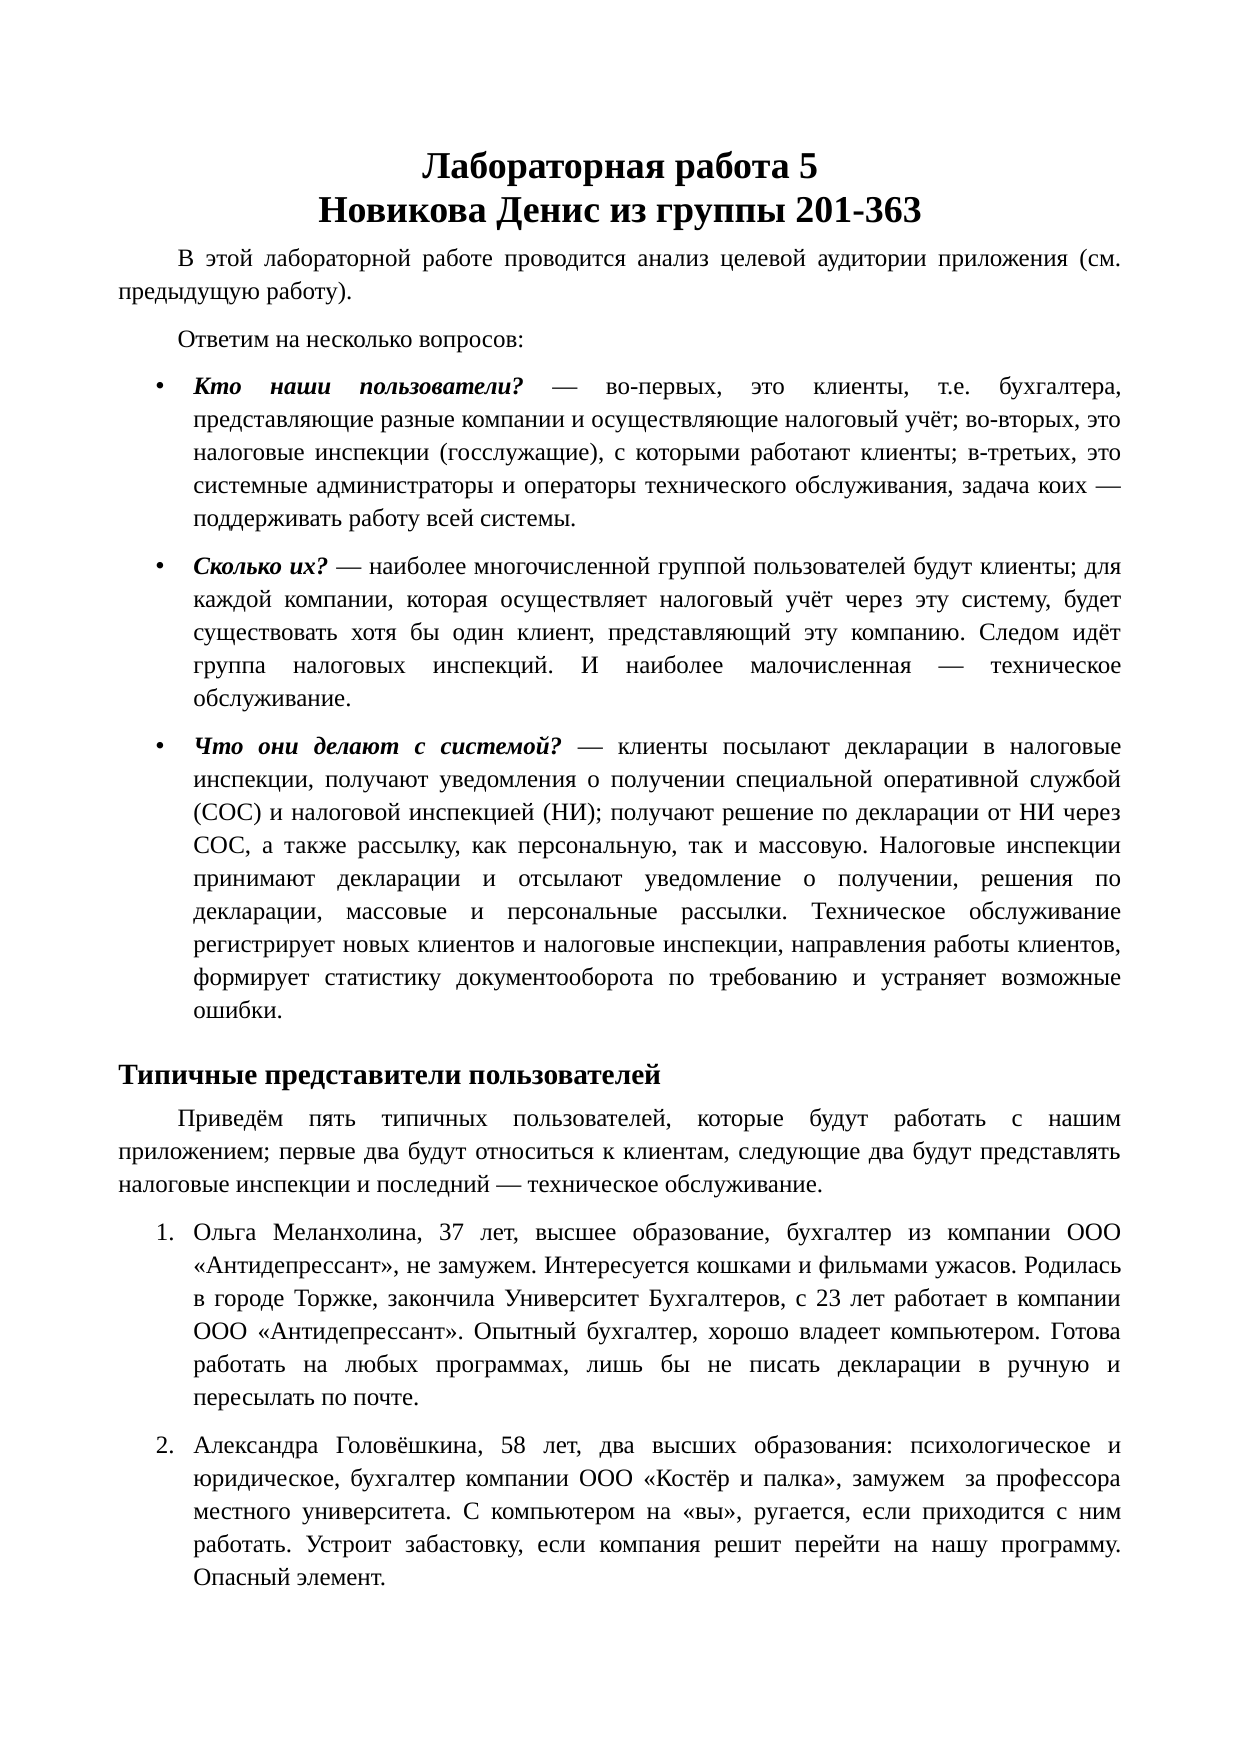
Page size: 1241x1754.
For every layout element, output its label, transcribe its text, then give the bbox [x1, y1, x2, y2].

subtitle Лабораторная работа 5 [118, 143, 1122, 187]
subtitle Новикова Денис из группы 201-363 [118, 187, 1122, 230]
list Кто наши пользователи? — во-первых, это клиенты, т.е. бухгалтера, представляющие разные компании и осуществляющие налоговый учёт; во-вторых, это налоговые инспекции (госслужащие), с которыми работают клиенты; в-третьих, это системные администраторы и операторы технического обслуживания, задача коих — поддерживать работу всей системы. [156, 371, 1122, 532]
text Ответим на несколько вопросов: [118, 324, 1122, 352]
list Что они делают с системой? — клиенты посылают декларации в налоговые инспекции, получают уведомления о получении специальной оперативной службой (СОС) и налоговой инспекцией (НИ); получают решение по декларации от НИ через СОС, а также рассылку, как персональную, так и массовую. Налоговые инспекции принимают декларации и отсылают уведомление о получении, решения по декларации, массовые и персональные рассылки. Техническое обслуживание регистрирует новых клиентов и налоговые инспекции, направления работы клиентов, формирует статистику документооборота по требованию и устраняет возможные ошибки. [156, 731, 1122, 1024]
list Ольга Меланхолина, 37 лет, высшее образование, бухгалтер из компании ООО «Антидепрессант», не замужем. Интересуется кошками и фильмами ужасов. Родилась в городе Торжке, закончила Университет Бухгалтеров, с 23 лет работает в компании ООО «Антидепрессант». Опытный бухгалтер, хорошо владеет компьютером. Готова работать на любых программах, лишь бы не писать декларации в ручную и пересылать по почте. [156, 1217, 1122, 1411]
subtitle Типичные представители пользователей [118, 1057, 1122, 1091]
text В этой лабораторной работе проводится анализ целевой аудитории приложения (см. предыдущую работу). [118, 243, 1122, 305]
text Приведём пять типичных пользователей, которые будут работать с нашим приложением; первые два будут относиться к клиентам, следующие два будут представлять налоговые инспекции и последний — техническое обслуживание. [118, 1103, 1122, 1198]
list Александра Головёшкина, 58 лет, два высших образования: психологическое и юридическое, бухгалтер компании ООО «Костёр и палка», замужем за профессора местного университета. С компьютером на «вы», ругается, если приходится с ним работать. Устроит забастовку, если компания решит перейти на нашу программу. Опасный элемент. [156, 1430, 1122, 1591]
list Сколько их? — наиболее многочисленной группой пользователей будут клиенты; для каждой компании, которая осуществляет налоговый учёт через эту систему, будет существовать хотя бы один клиент, представляющий эту компанию. Следом идёт группа налоговых инспекций. И наиболее малочисленная — техническое обслуживание. [156, 551, 1122, 712]
